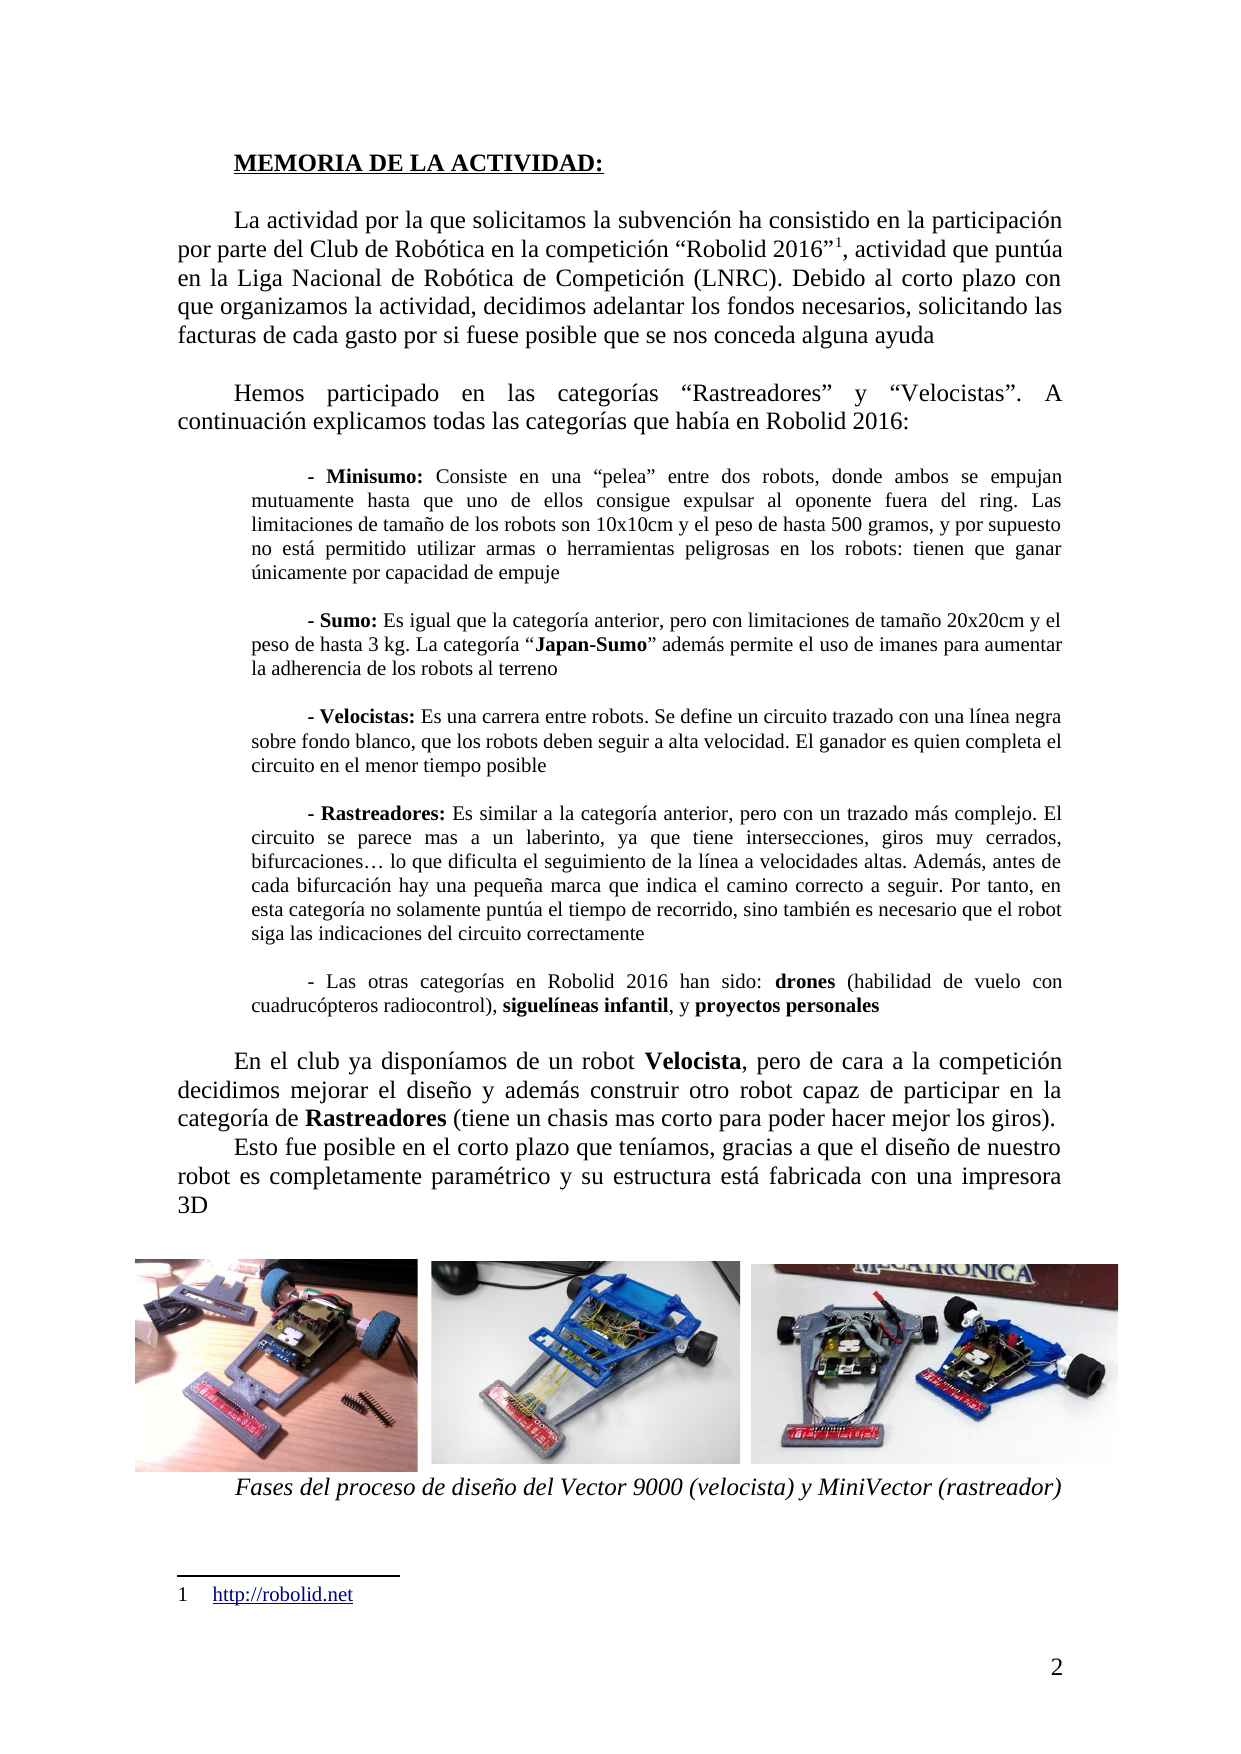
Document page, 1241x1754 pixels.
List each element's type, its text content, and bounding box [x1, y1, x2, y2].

text - Las otras categorías en Robolid 2016 han sido: drones (habilidad de vuelo con cuadrucópteros radiocontrol), siguelíneas infantil, y proyectos personales [251, 969, 1063, 1017]
text Esto fue posible en el corto plazo que teníamos, gracias a que el diseño de nuestro robot es completamente paramétrico y su estructura está fabricada con una impresora 3D [177, 1132, 1063, 1218]
text En el club ya disponíamos de un robot Velocista, pero de cara a la competición decidimos mejorar el diseño y además construir otro robot capaz de participar en la categoría de Rastreadores (tiene un chasis mas corto para poder hacer mejor los giros). [177, 1046, 1063, 1132]
text Hemos participado en las categorías “Rastreadores” y “Velocistas”. A continuación explicamos todas las categorías que había en Robolid 2016: [177, 378, 1063, 435]
picture [135, 1259, 418, 1472]
picture [431, 1261, 741, 1464]
text - Minisumo: Consiste en una “pelea” entre dos robots, donde ambos se empujan mutuamente hasta que uno de ellos consigue expulsar al oponente fuera del ring. Las limitaciones de tamaño de los robots son 10x10cm y el peso de hasta 500 gramos, y por supuesto no está permitido utilizar armas o herramientas peligrosas en los robots: tienen que ganar únicamente por capacidad de empuje [251, 464, 1063, 584]
text La actividad por la que solicitamos la subvención ha consistido en la participación por parte del Club de Robótica en la competición “Robolid 2016”, actividad que puntúa en la Liga Nacional de Robótica de Competición (LNRC). Debido al corto plazo con que organizamos la actividad, decidimos adelantar los fondos necesarios, solicitando las facturas de cada gasto por si fuese posible que se nos conceda alguna ayuda [177, 205, 1063, 349]
picture [751, 1264, 1119, 1464]
text Fases del proceso de diseño del Vector 9000 (velocista) y MiniVector (rastreador) [177, 1247, 1063, 1501]
text - Rastreadores: Es similar a la categoría anterior, pero con un trazado más complejo. El circuito se parece mas a un laberinto, ya que tiene intersecciones, giros muy cerrados, bifurcaciones… lo que dificulta el seguimiento de la línea a velocidades altas. Además, antes de cada bifurcación hay una pequeña marca que indica el camino correcto a seguir. Por tanto, en esta categoría no solamente puntúa el tiempo de recorrido, sino también es necesario que el robot siga las indicaciones del circuito correctamente [251, 801, 1063, 945]
text MEMORIA DE LA ACTIVIDAD: [177, 148, 1063, 176]
text - Sumo: Es igual que la categoría anterior, pero con limitaciones de tamaño 20x20cm y el peso de hasta 3 kg. La categoría “Japan-Sumo” además permite el uso de imanes para aumentar la adherencia de los robots al terreno [251, 608, 1063, 680]
text http://robolid.net [177, 1582, 1063, 1606]
text - Velocistas: Es una carrera entre robots. Se define un circuito trazado con una línea negra sobre fondo blanco, que los robots deben seguir a alta velocidad. El ganador es quien completa el circuito en el menor tiempo posible [251, 704, 1063, 777]
